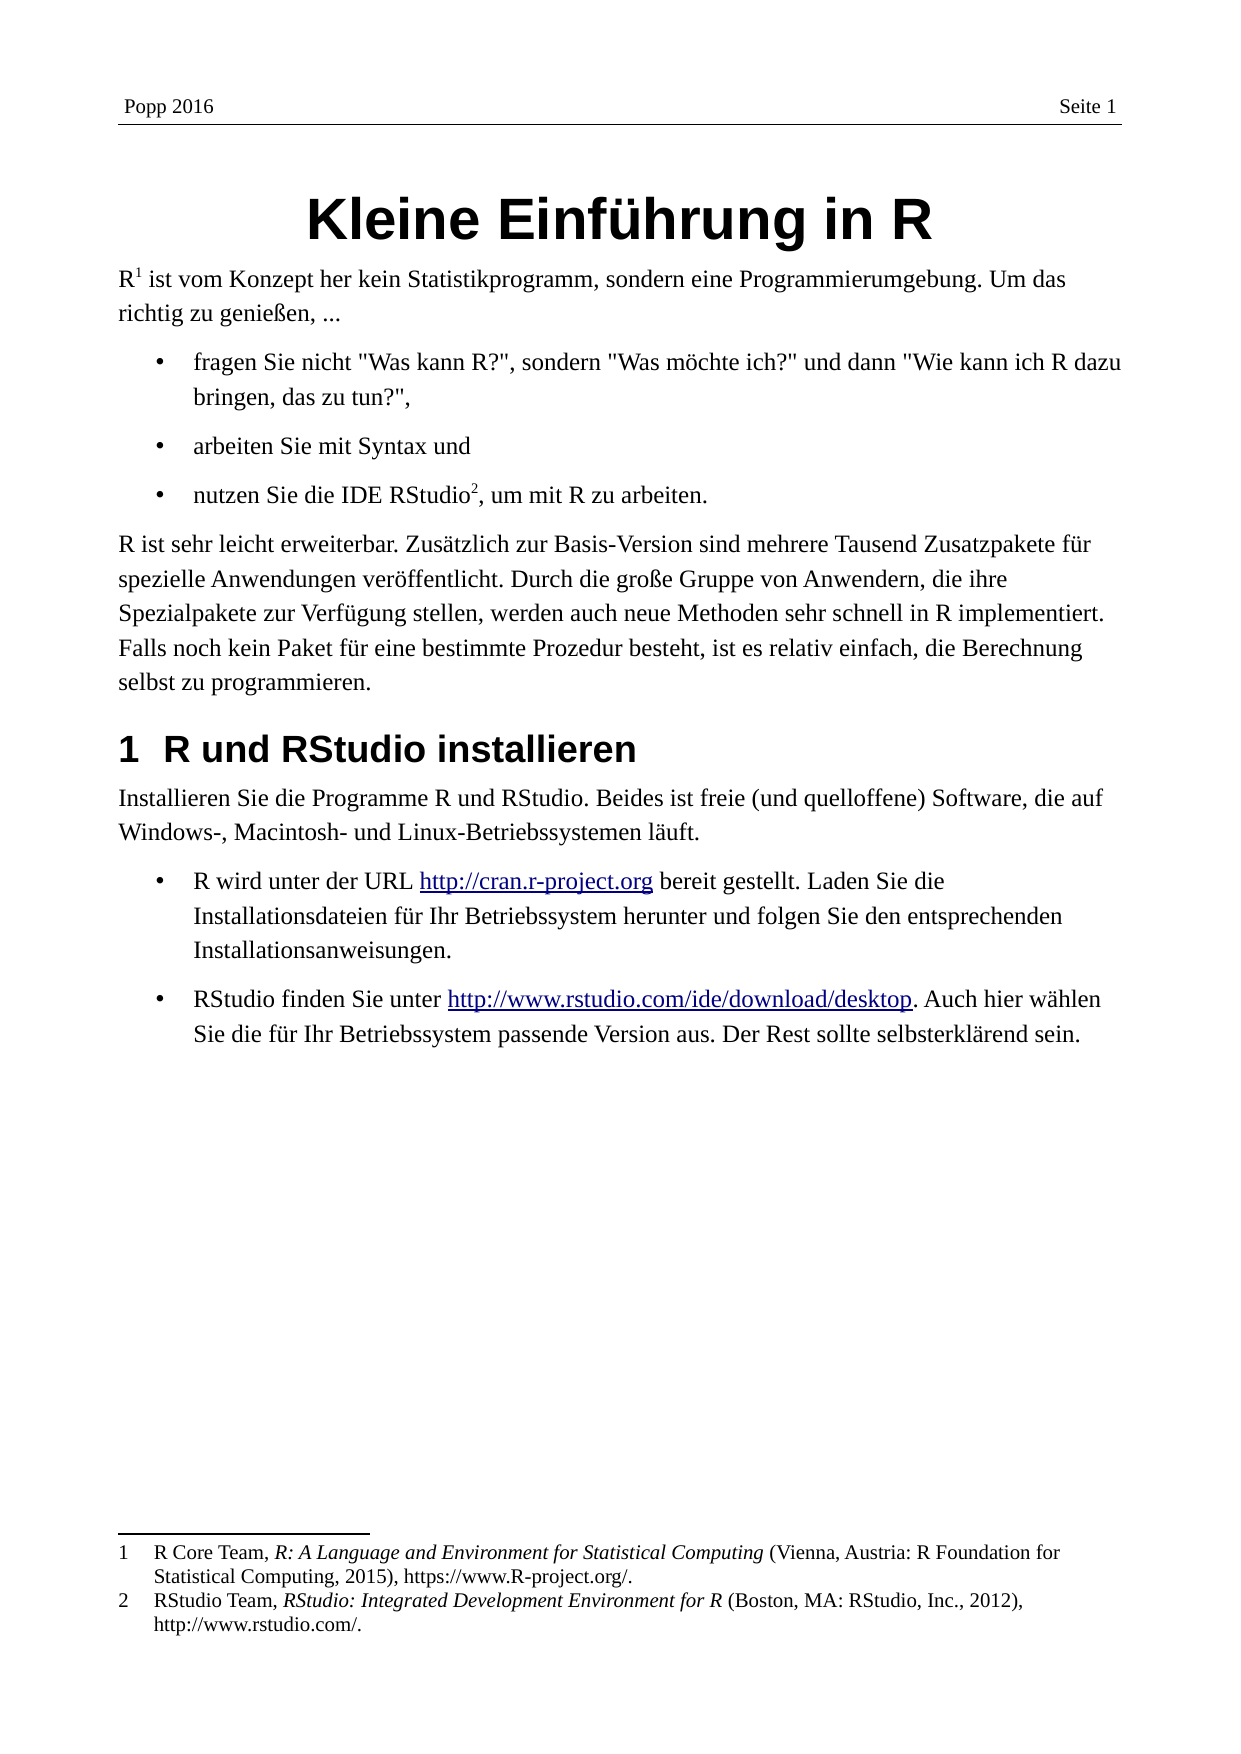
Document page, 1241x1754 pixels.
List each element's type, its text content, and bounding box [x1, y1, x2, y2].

list fragen Sie nicht "Was kann R?", sondern "Was möchte ich?" und dann "Wie kann ich R dazu bringen, das zu tun?", [156, 347, 1122, 411]
text R Core Team, R: A Language and Environment for Statistical Computing (Vienna, Austria: R Foundation for Statistical Computing, 2015), https://www.R-project.org/. [118, 1539, 1122, 1588]
list arbeiten Sie mit Syntax und [156, 431, 1122, 460]
list RStudio Team, RStudio: Integrated Development Environment for R (Boston, MA: RStudio, Inc., 2012), http://www.rstudio.com/. [118, 1588, 1122, 1636]
list R wird unter der URL http://cran.r-project.org bereit gestellt. Laden Sie die Installationsdateien für Ihr Betriebssystem herunter und folgen Sie den entsprechenden Installationsanweisungen. [156, 866, 1122, 964]
list nutzen Sie die IDE RStudio, um mit R zu arbeiten. [156, 480, 1122, 509]
title Kleine Einführung in R [118, 184, 1122, 251]
subtitle R und RStudio installieren [118, 727, 1122, 770]
text R ist sehr leicht erweiterbar. Zusätzlich zur Basis-Version sind mehrere Tausend Zusatzpakete für spezielle Anwendungen veröffentlicht. Durch die große Gruppe von Anwendern, die ihre Spezialpakete zur Verfügung stellen, werden auch neue Methoden sehr schnell in R implementiert. Falls noch kein Paket für eine bestimmte Prozedur besteht, ist es relativ einfach, die Berechnung selbst zu programmieren. [118, 529, 1122, 696]
list RStudio finden Sie unter http://www.rstudio.com/ide/download/desktop. Auch hier wählen Sie die für Ihr Betriebssystem passende Version aus. Der Rest sollte selbsterklärend sein. [156, 984, 1122, 1047]
text Installieren Sie die Programme R und RStudio. Beides ist freie (und quelloffene) Software, die auf Windows-, Macintosh- und Linux-Betriebssystemen läuft. [118, 783, 1122, 846]
text R ist vom Konzept her kein Statistikprogramm, sondern eine Programmierumgebung. Um das richtig zu genießen, ... [118, 264, 1122, 327]
